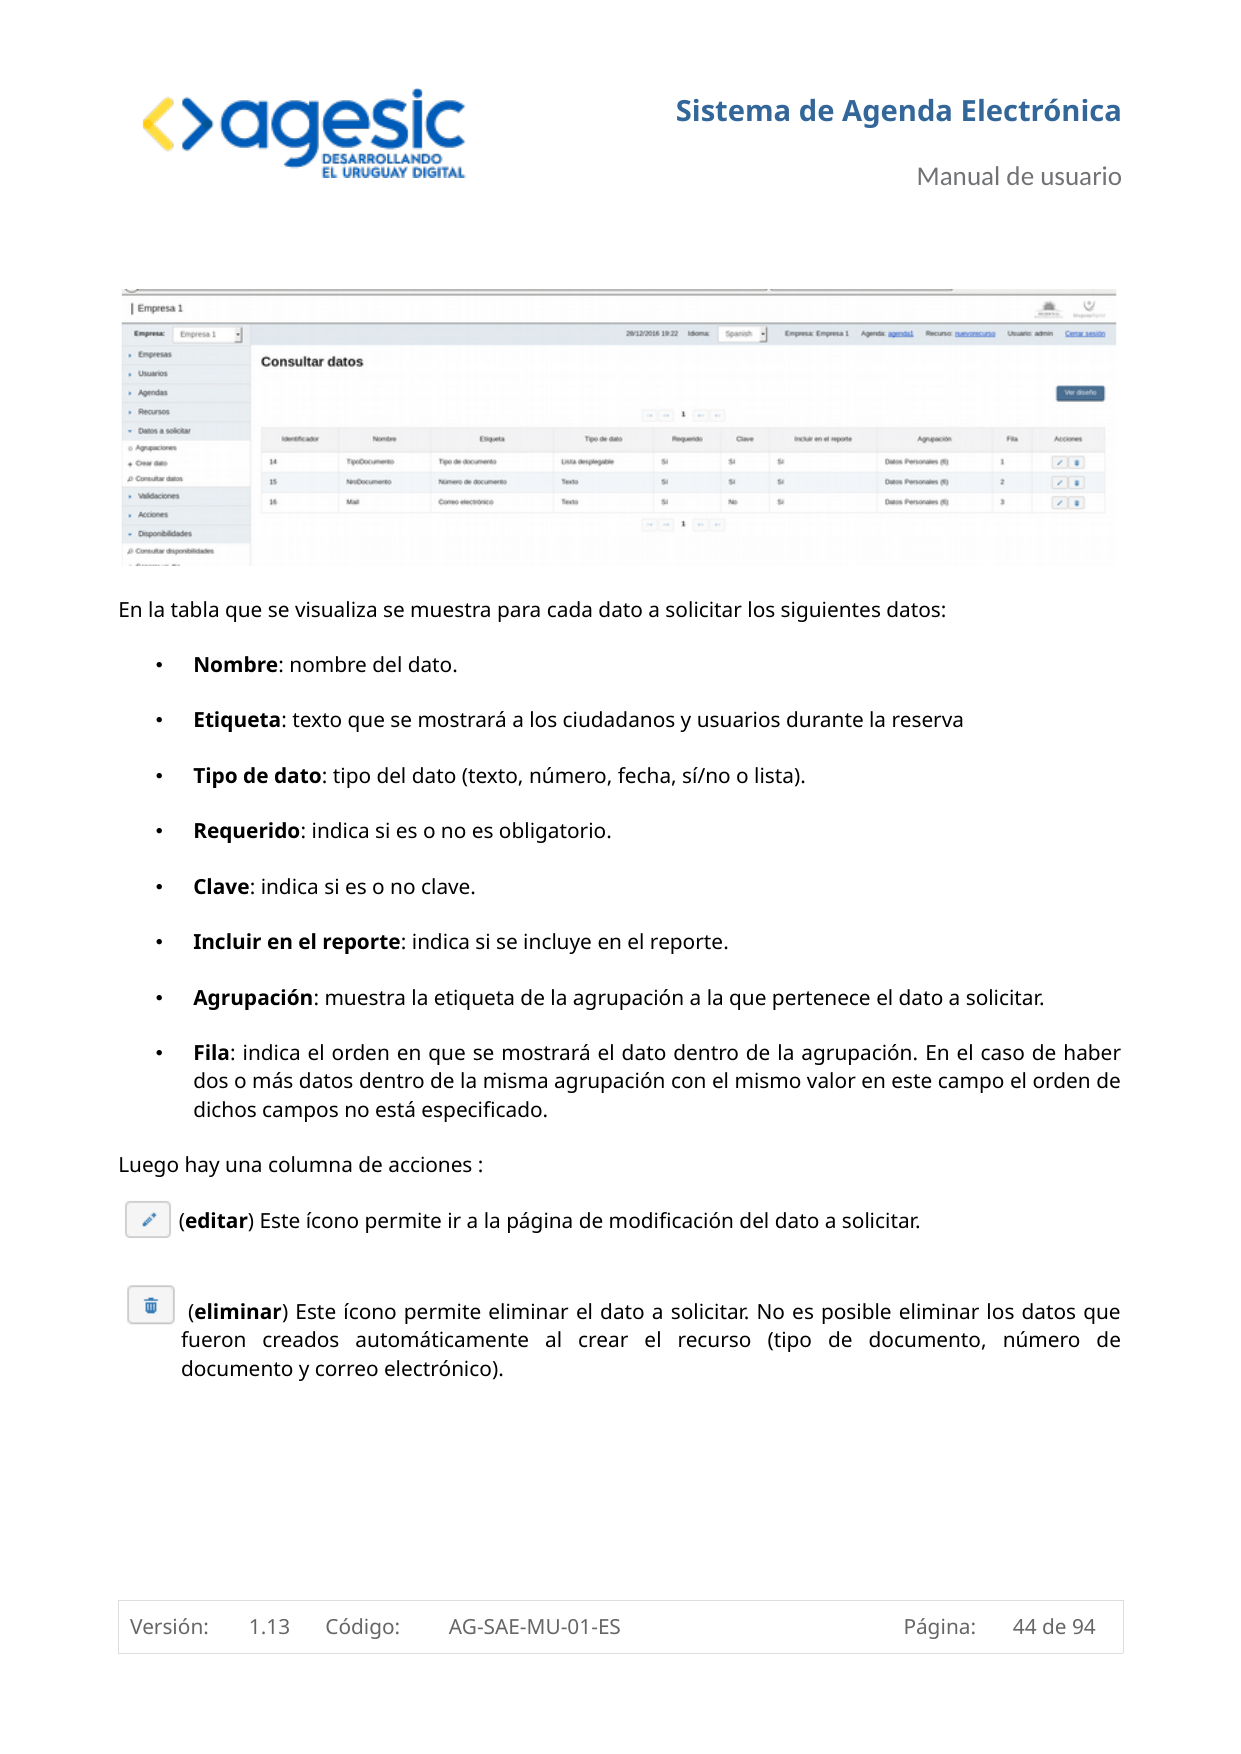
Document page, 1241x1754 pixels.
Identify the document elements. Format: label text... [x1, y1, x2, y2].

picture [142, 88, 466, 178]
list Agrupación: muestra la etiqueta de la agrupación a la que pertenece el dato a solicitar. [156, 983, 1122, 1011]
picture [118, 289, 1123, 566]
list Fila: indica el orden en que se mostrará el dato dentro de la agrupación. En el caso de haber dos o más datos dentro de la misma agrupación con el mismo valor en este campo el orden de dichos campos no está especificado. [156, 1038, 1122, 1123]
picture [121, 1197, 173, 1241]
text En la tabla que se visualiza se muestra para cada dato a solicitar los siguientes datos: [118, 566, 1122, 623]
text (editar) Este ícono permite ir a la página de modificación del dato a solicitar. [118, 1206, 1122, 1270]
list Incluir en el reporte: indica si se incluye en el reporte. [156, 927, 1122, 956]
text (eliminar) Este ícono permite eliminar el dato a solicitar. No es posible eliminar los datos que fueron creados automáticamente al crear el recurso (tipo de documento, número de documento y correo electrónico). [118, 1297, 1122, 1382]
list Requerido: indica si es o no es obligatorio. [156, 816, 1122, 845]
text Luego hay una columna de acciones : [118, 1150, 1122, 1179]
picture [123, 1282, 181, 1329]
list Tipo de dato: tipo del dato (texto, número, fecha, sí/no o lista). [156, 761, 1122, 789]
list Etiqueta: texto que se mostrará a los ciudadanos y usuarios durante la reserva [156, 706, 1122, 734]
list Clave: indica si es o no clave. [156, 872, 1122, 900]
list Nombre: nombre del dato. [156, 650, 1122, 679]
